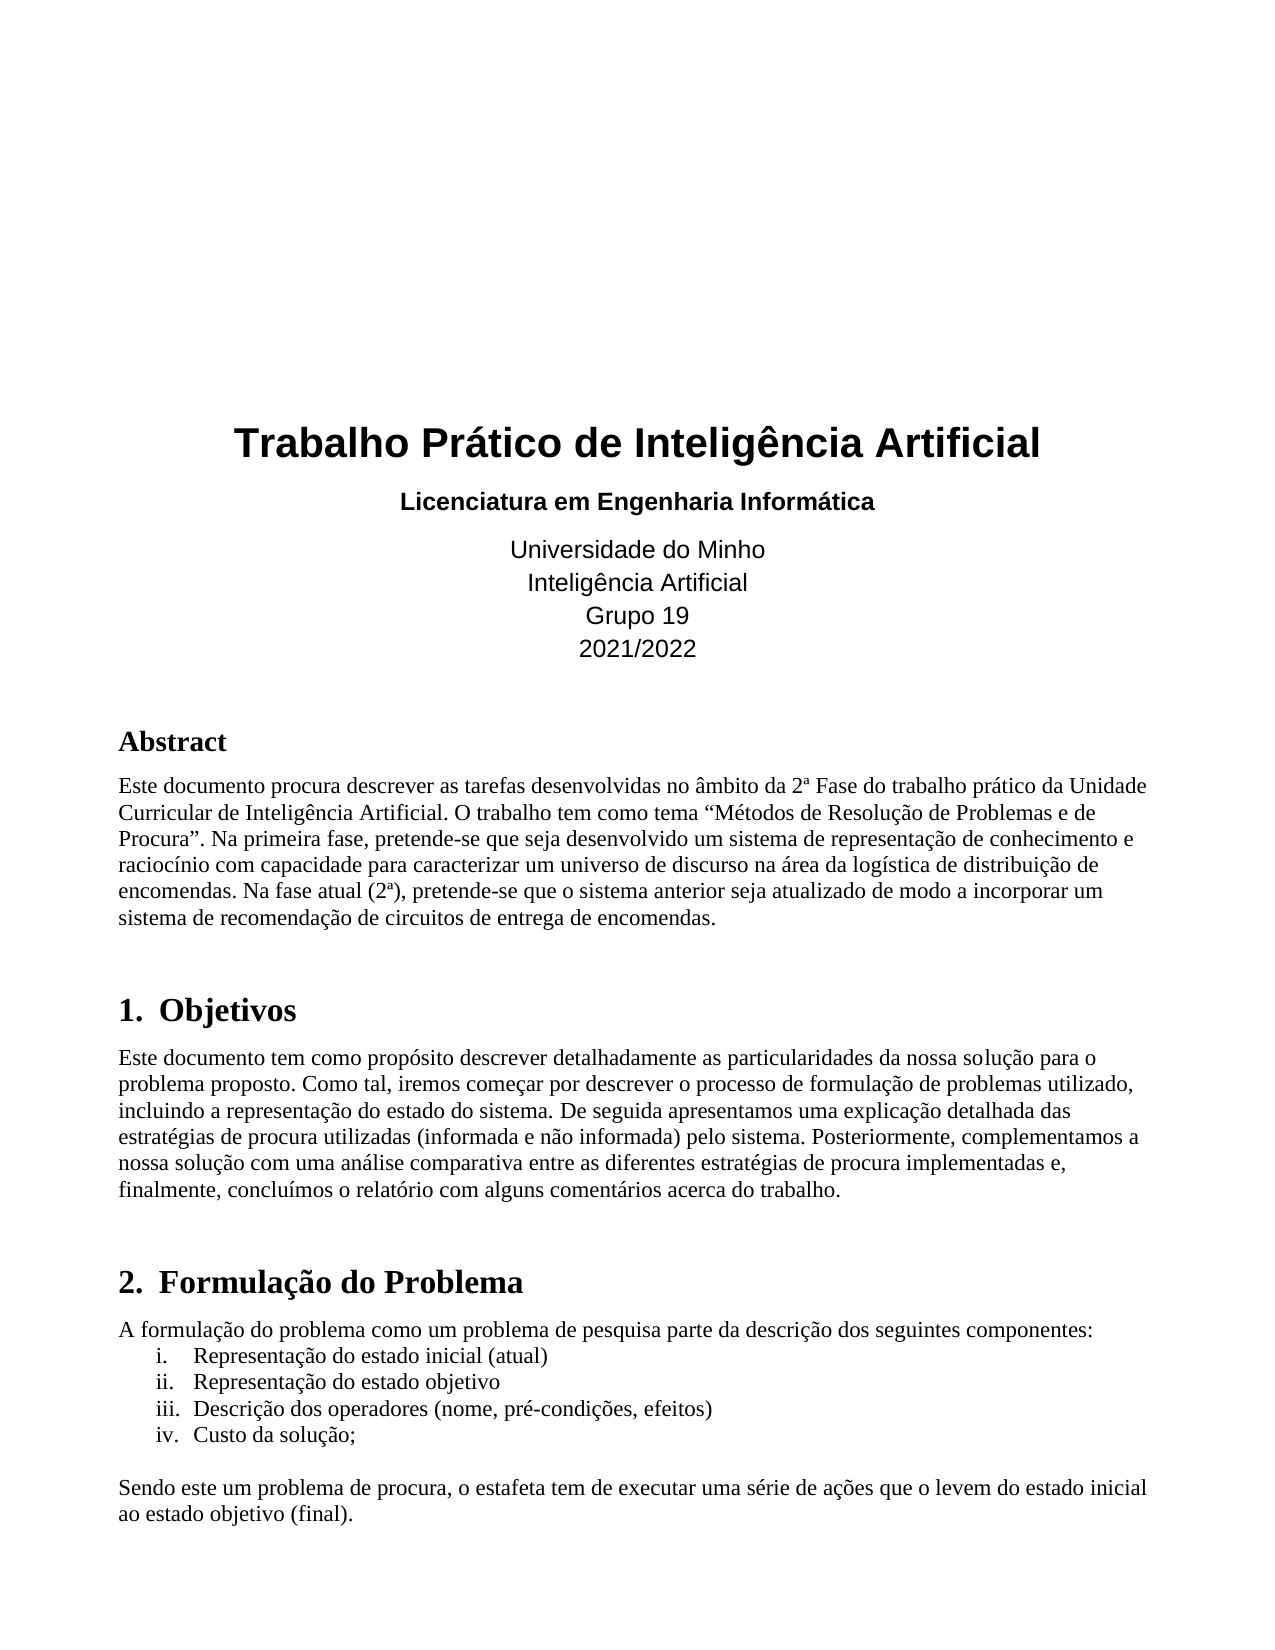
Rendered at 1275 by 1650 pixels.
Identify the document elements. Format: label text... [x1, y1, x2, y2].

list Representação do estado objetivo [156, 1368, 1157, 1395]
subtitle Abstract [118, 724, 1157, 757]
text Este documento tem como propósito descrever detalhadamente as particularidades da nossa solução para o problema proposto. Como tal, iremos começar por descrever o processo de formulação de problemas utilizado, incluindo a representação do estado do sistema. De seguida apresentamos uma explicação detalhada das estratégias de procura utilizadas (informada e não informada) pelo sistema. Posteriormente, complementamos a nossa solução com uma análise comparativa entre as diferentes estratégias de procura implementadas e, finalmente, concluímos o relatório com alguns comentários acerca do trabalho. [118, 1044, 1157, 1202]
text Universidade do Minho [118, 534, 1157, 563]
text Este documento procura descrever as tarefas desenvolvidas no âmbito da 2ª Fase do trabalho prático da Unidade Curricular de Inteligência Artificial. O trabalho tem como tema “Métodos de Resolução de Problemas e de Procura”. Na primeira fase, pretende-se que seja desenvolvido um sistema de representação de conhecimento e raciocínio com capacidade para caracterizar um universo de discurso na área da logística de distribuição de encomendas. Na fase atual (2ª), pretende-se que o sistema anterior seja atualizado de modo a incorporar um sistema de recomendação de circuitos de entrega de encomendas. [118, 772, 1157, 930]
title Trabalho Prático de Inteligência Artificial [118, 418, 1157, 466]
list Representação do estado inicial (atual) [156, 1342, 1157, 1368]
subtitle Licenciatura em Engenharia Informática [118, 487, 1157, 516]
text A formulação do problema como um problema de pesquisa parte da descrição dos seguintes componentes: [118, 1316, 1157, 1342]
text Sendo este um problema de procura, o estafeta tem de executar uma série de ações que o levem do estado inicial ao estado objetivo (final). [118, 1474, 1157, 1527]
subtitle Formulação do Problema [118, 1262, 1157, 1301]
text Grupo 19 [118, 601, 1157, 629]
list Descrição dos operadores (nome, pré-condições, efeitos) [156, 1395, 1157, 1421]
subtitle Objetivos [118, 990, 1157, 1029]
list Custo da solução; [156, 1421, 1157, 1447]
text Inteligência Artificial [118, 568, 1157, 596]
text 2021/2022 [118, 634, 1157, 662]
